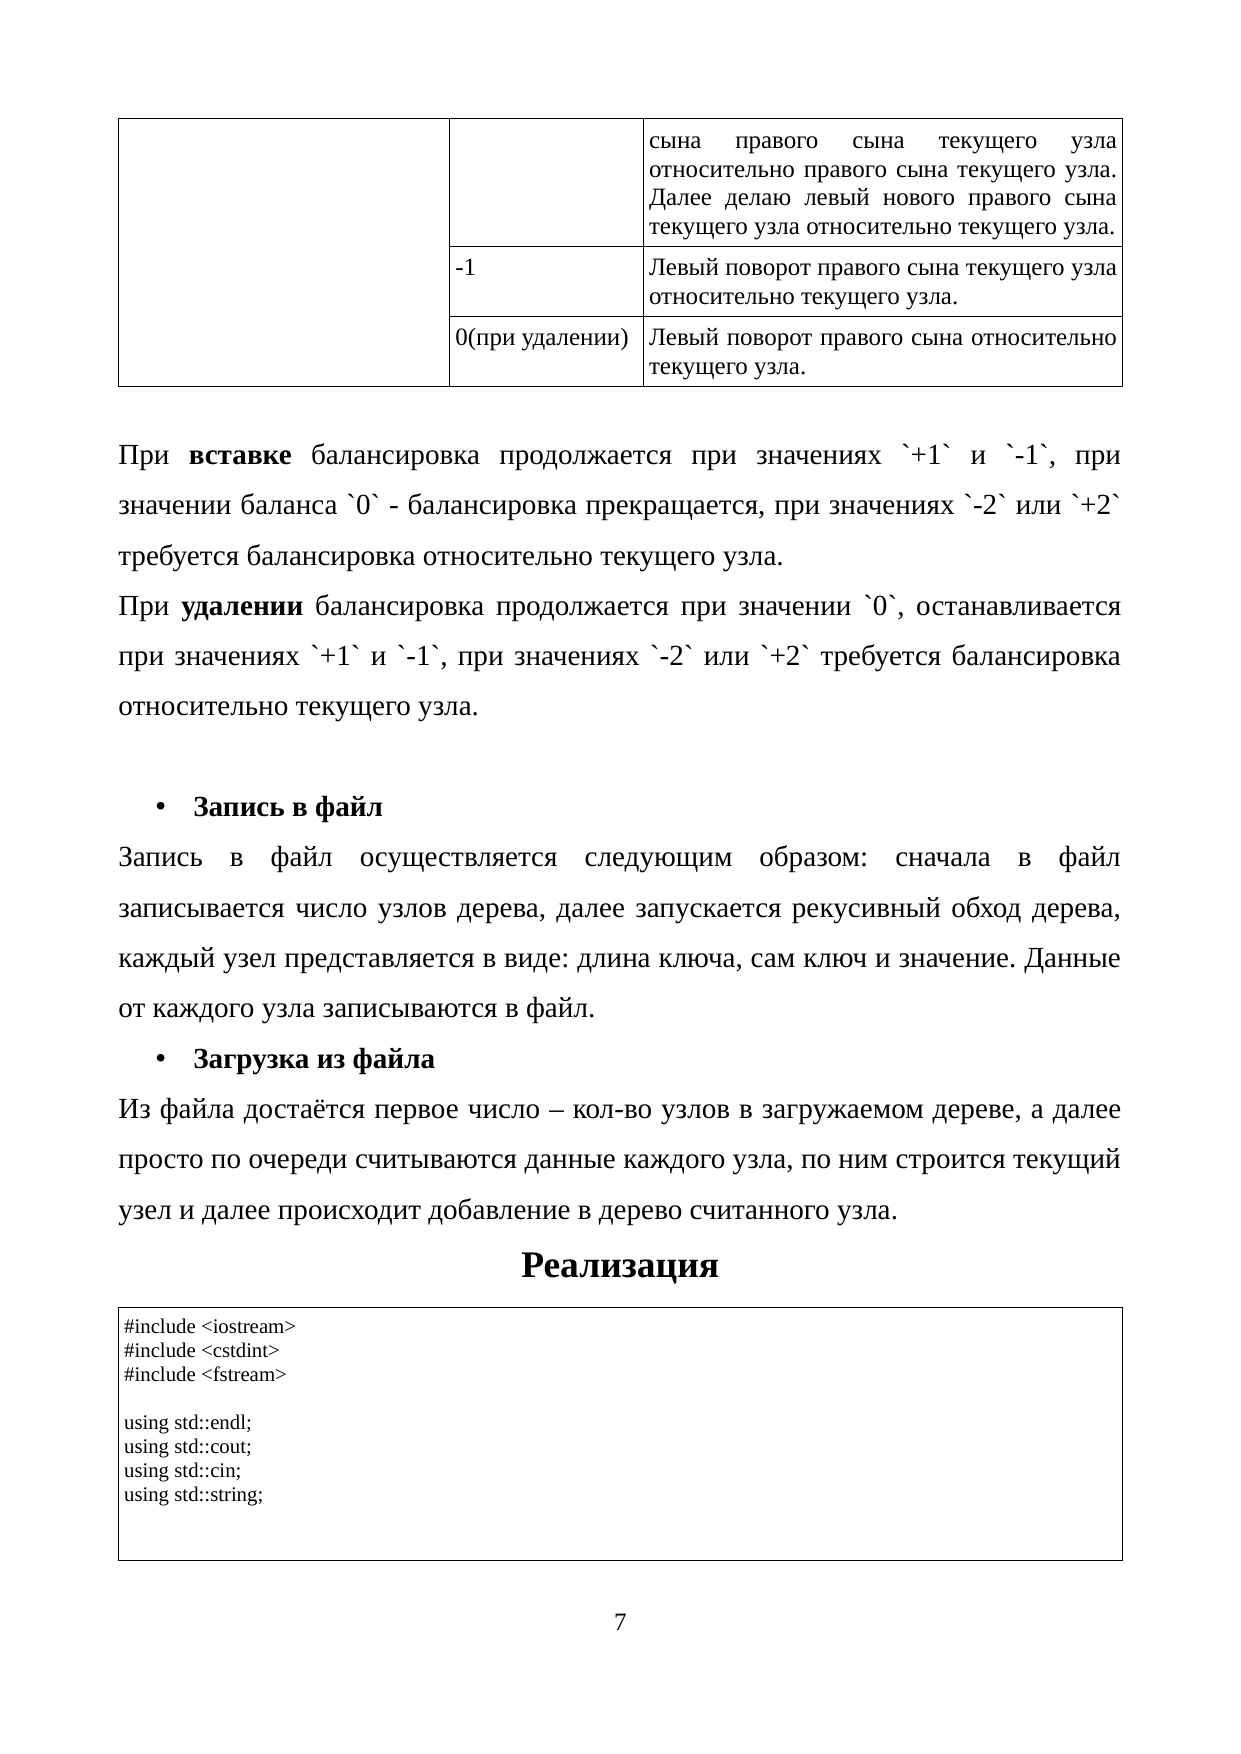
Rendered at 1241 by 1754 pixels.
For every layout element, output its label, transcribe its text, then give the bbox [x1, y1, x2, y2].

table_cell Левый поворот правого сына относительно текущего узла. [644, 317, 1122, 386]
table_cell сына правого сына текущего узла относительно правого сына текущего узла. Далее делаю левый нового правого сына текущего узла относительно текущего узла. [644, 119, 1122, 246]
list Запись в файл [156, 789, 1122, 823]
subtitle Реализация [118, 1242, 1122, 1285]
text При удалении балансировка продолжается при значении `0`, останавливается при значениях `+1` и `-1`, при значениях `-2` или `+2` требуется балансировка относительно текущего узла. [118, 588, 1122, 722]
list Загрузка из файла [156, 1041, 1122, 1074]
table_cell 0(при удалении) [450, 317, 643, 386]
text Из файла достаётся первое число – кол-во узлов в загружаемом дереве, а далее просто по очереди считываются данные каждого узла, по ним строится текущий узел и далее происходит добавление в дерево считанного узла. [118, 1091, 1122, 1225]
text При вставке балансировка продолжается при значениях `+1` и `-1`, при значении баланса `0` - балансировка прекращается, при значениях `-2` или `+2` требуется балансировка относительно текущего узла. [118, 437, 1122, 571]
table_cell [450, 119, 643, 246]
table_header #include <iostream> #include <cstdint> #include <fstream> using std::endl; using std::cout; using std::cin; using std::string; [119, 1308, 1122, 1560]
text Запись в файл осуществляется следующим образом: сначала в файл записывается число узлов дерева, далее запускается рекусивный обход дерева, каждый узел представляется в виде: длина ключа, сам ключ и значение. Данные от каждого узла записываются в файл. [118, 839, 1122, 1024]
table_cell -1 [450, 247, 643, 316]
table_cell [119, 119, 449, 386]
table_cell Левый поворот правого сына текущего узла относительно текущего узла. [644, 247, 1122, 316]
